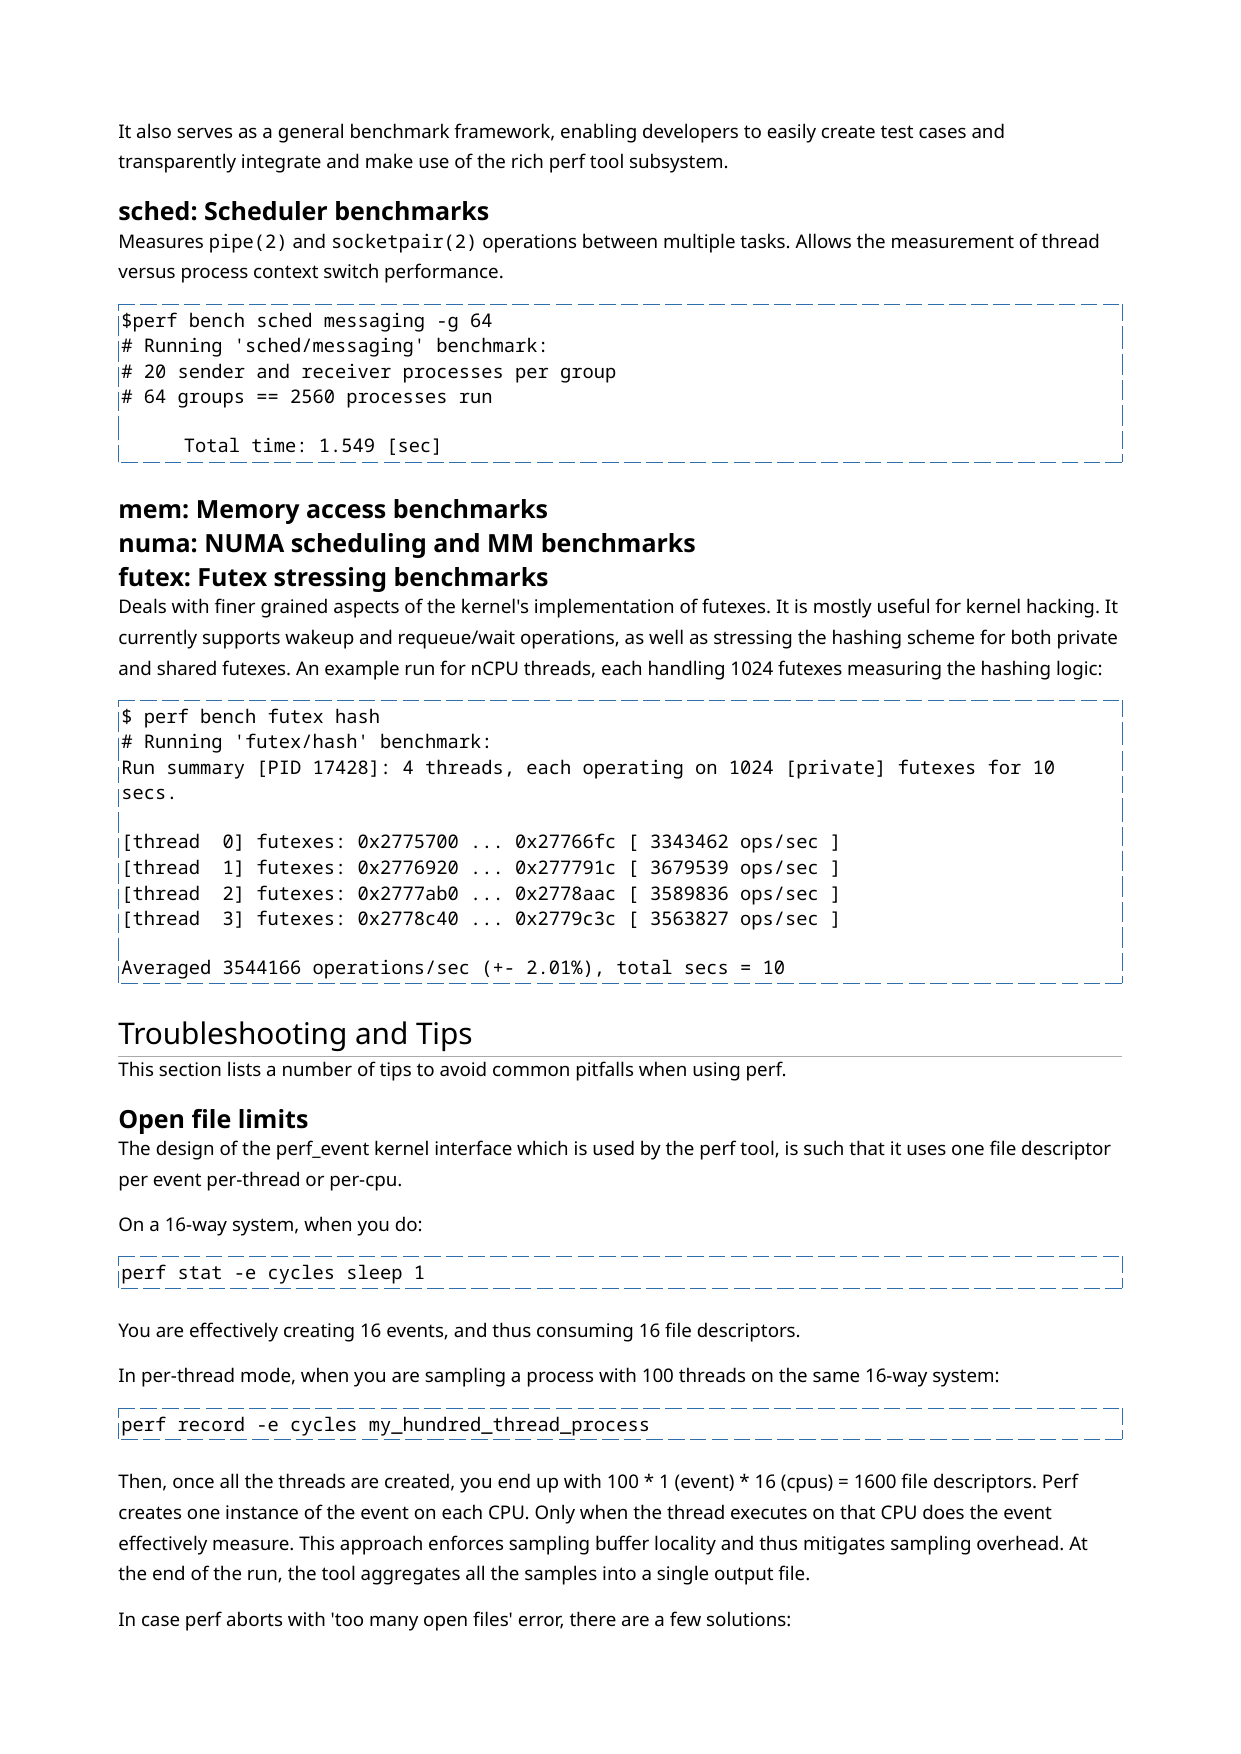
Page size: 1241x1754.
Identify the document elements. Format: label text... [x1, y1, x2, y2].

text Run summary [PID 17428]: 4 threads, each operating on 1024 [private] futexes for 10 secs. [118, 751, 1122, 805]
text [thread 1] futexes: 0x2776920 ... 0x277791c [ 3679539 ops/sec ] [118, 851, 1122, 877]
subtitle Troubleshooting and Tips [118, 1013, 1122, 1056]
text perf stat -e cycles sleep 1 [118, 1256, 1122, 1288]
subtitle sched: Scheduler benchmarks [118, 194, 1122, 228]
text Deals with finer grained aspects of the kernel's implementation of futexes. It is mostly useful for kernel hacking. It currently supports wakeup and requeue/wait operations, as well as stressing the hashing scheme for both private and shared futexes. An example run for nCPU threads, each handling 1024 futexes measuring the hashing logic: [118, 594, 1122, 680]
text $perf bench sched messaging -g 64 [118, 304, 1122, 329]
text # 20 sender and receiver processes per group [118, 355, 1122, 380]
text This section lists a number of tips to avoid common pitfalls when using perf. [118, 1057, 1122, 1082]
text In case perf aborts with 'too many open files' error, there are a few solutions: [118, 1606, 1122, 1631]
text $ perf bench futex hash [118, 700, 1122, 726]
text Total time: 1.549 [sec] [118, 429, 1122, 462]
subtitle futex: Futex stressing benchmarks [118, 559, 1122, 594]
subtitle Open file limits [118, 1101, 1122, 1135]
text [thread 2] futexes: 0x2777ab0 ... 0x2778aac [ 3589836 ops/sec ] [118, 877, 1122, 902]
text The design of the perf_event kernel interface which is used by the perf tool, is such that it uses one file descriptor per event per-thread or per-cpu. [118, 1135, 1122, 1191]
subtitle mem: Memory access benchmarks [118, 491, 1122, 526]
subtitle numa: NUMA scheduling and MM benchmarks [118, 526, 1122, 559]
text In per-thread mode, when you are sampling a process with 100 threads on the same 16-way system: [118, 1363, 1122, 1388]
text On a 16-way system, when you do: [118, 1211, 1122, 1237]
text [thread 0] futexes: 0x2775700 ... 0x27766fc [ 3343462 ops/sec ] [118, 826, 1122, 851]
text It also serves as a general benchmark framework, enabling developers to easily create test cases and transparently integrate and make use of the rich perf tool subsystem. [118, 118, 1122, 174]
text # 64 groups == 2560 processes run [118, 380, 1122, 409]
text Then, once all the threads are created, you end up with 100 * 1 (event) * 16 (cpus) = 1600 file descriptors. Perf creates one instance of the event on each CPU. Only when the thread executes on that CPU does the event effectively measure. This approach enforces sampling buffer locality and thus mitigates sampling overhead. At the end of the run, the tool aggregates all the samples into a single output file. [118, 1469, 1122, 1586]
text Measures pipe(2) and socketpair(2) operations between multiple tasks. Allows the measurement of thread versus process context switch performance. [118, 228, 1122, 284]
text perf record -e cycles my_hundred_thread_process [118, 1408, 1122, 1439]
text You are effectively creating 16 events, and thus consuming 16 file descriptors. [118, 1317, 1122, 1343]
text [thread 3] futexes: 0x2778c40 ... 0x2779c3c [ 3563827 ops/sec ] [118, 902, 1122, 931]
text # Running 'futex/hash' benchmark: [118, 726, 1122, 751]
text # Running 'sched/messaging' benchmark: [118, 329, 1122, 355]
text Averaged 3544166 operations/sec (+- 2.01%), total secs = 10 [118, 952, 1122, 983]
